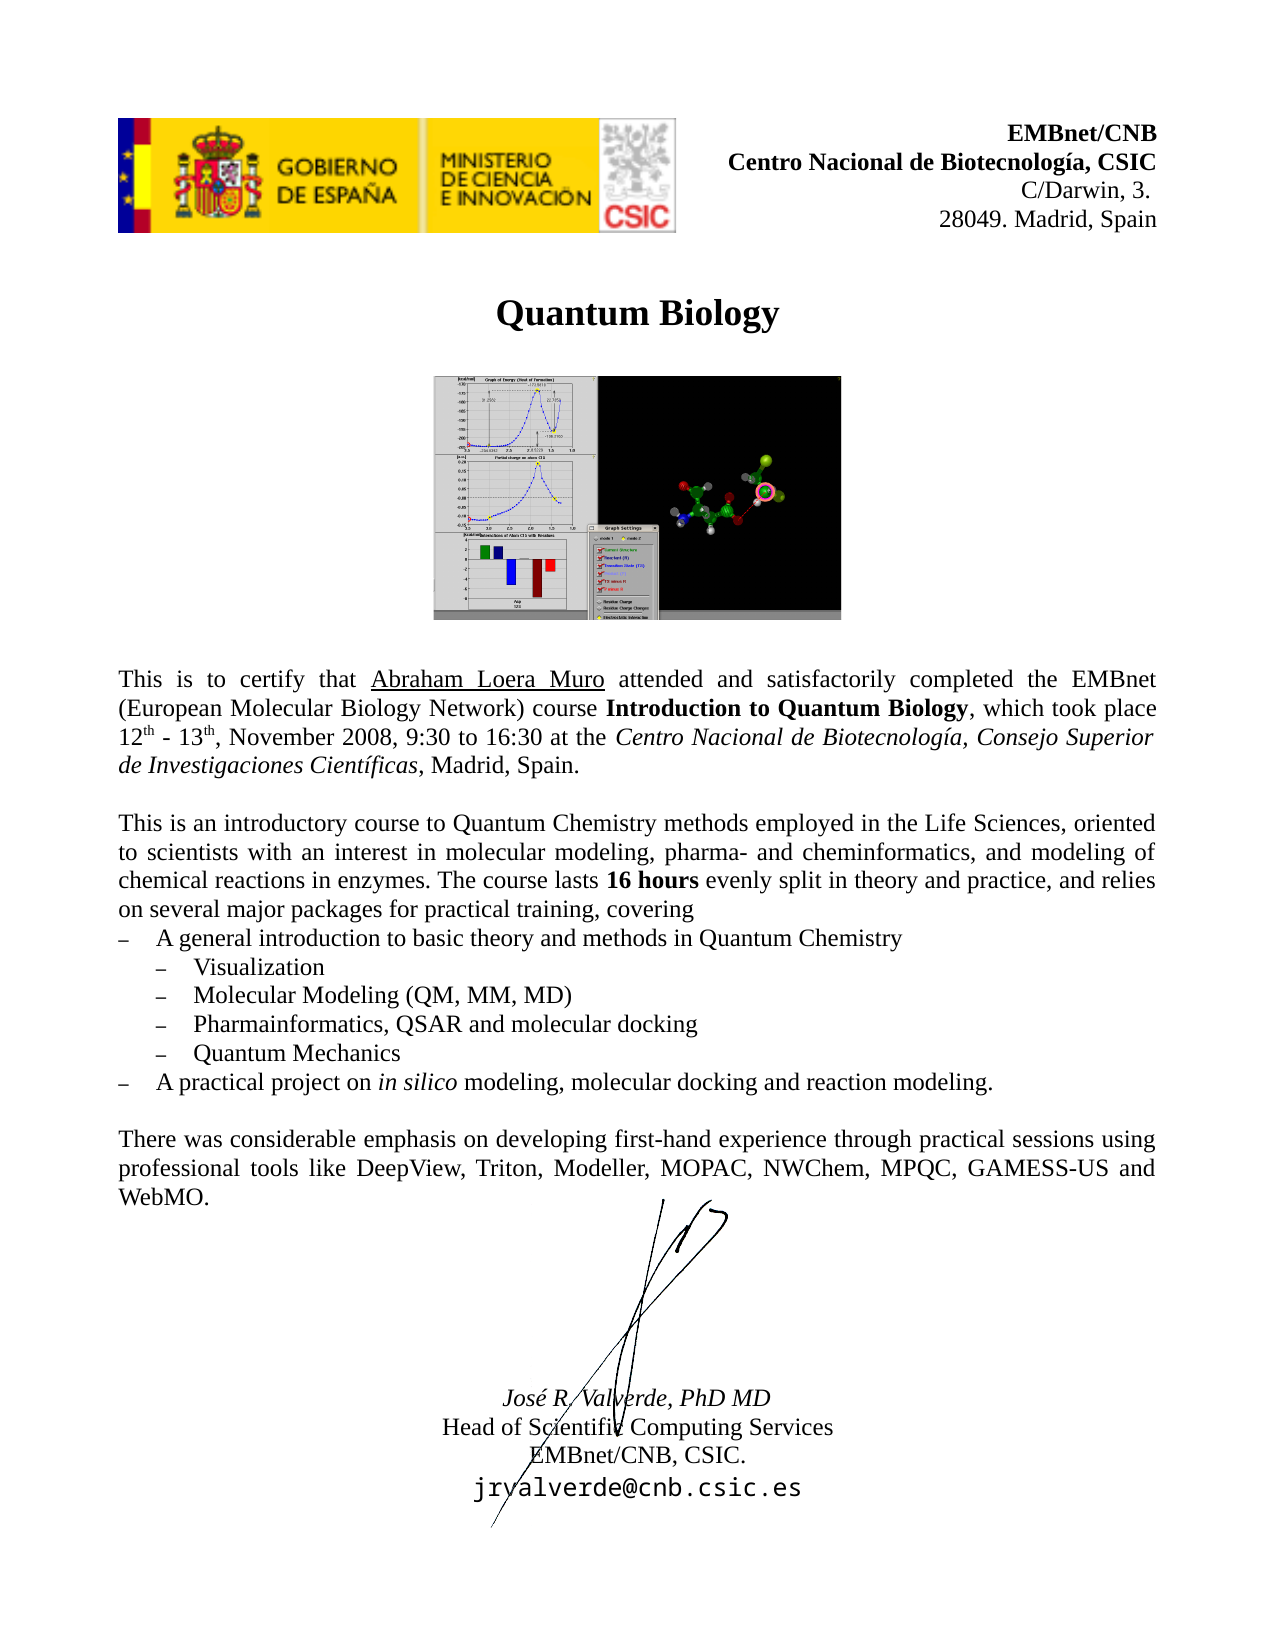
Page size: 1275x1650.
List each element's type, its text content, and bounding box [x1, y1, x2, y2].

text José R. Valverde, PhD MD [785, 1383, 1157, 1412]
text Head of Scientific Computing Services [118, 1412, 472, 1441]
picture [472, 1168, 785, 1551]
text EMBnet/CNB [677, 118, 1157, 147]
text EMBnet/CNB, CSIC. [785, 1441, 1157, 1469]
text This is to certify that Abraham Loera Muro attended and satisfactorily completed the EMBnet (European Molecular Biology Network) course Introduction to Quantum Biology, which took place 12th - 13th, November 2008, 9:30 to 16:30 at the Centro Nacional de Biotecnología, Consejo Superior de Investigaciones Científicas, Madrid, Spain. [118, 664, 1157, 779]
list Visualization [156, 952, 1157, 981]
text There was considerable emphasis on developing first-hand experience through practical sessions using professional tools like DeepView, Triton, Modeller, MOPAC, NWChem, MPQC, GAMESS-US and WebMO. [118, 1124, 1157, 1211]
text EMBnet/CNB, CSIC. [118, 1441, 472, 1469]
text Head of Scientific Computing Services [785, 1412, 1157, 1441]
text jrvalverde@cnb.csic.es [785, 1469, 1157, 1503]
text C/Darwin, 3. [677, 176, 1157, 204]
text José R. Valverde, PhD MD [118, 1383, 472, 1412]
text 28049. Madrid, Spain [677, 204, 1157, 233]
picture [433, 376, 842, 620]
text Centro Nacional de Biotecnología, CSIC [677, 147, 1157, 176]
list Molecular Modeling (QM, MM, MD) [156, 981, 1157, 1009]
list Quantum Mechanics [156, 1038, 1157, 1067]
picture [118, 118, 677, 233]
list A general introduction to basic theory and methods in Quantum Chemistry [118, 923, 1157, 952]
text jrvalverde@cnb.csic.es [118, 1469, 472, 1503]
list Pharmainformatics, QSAR and molecular docking [156, 1009, 1157, 1038]
text This is an introductory course to Quantum Chemistry methods employed in the Life Sciences, oriented to scientists with an interest in molecular modeling, pharma- and cheminformatics, and modeling of chemical reactions in enzymes. The course lasts 16 hours evenly split in theory and practice, and relies on several major packages for practical training, covering [118, 808, 1157, 923]
list A practical project on in silico modeling, molecular docking and reaction modeling. [118, 1067, 1157, 1096]
text Quantum Biology [118, 291, 1157, 334]
